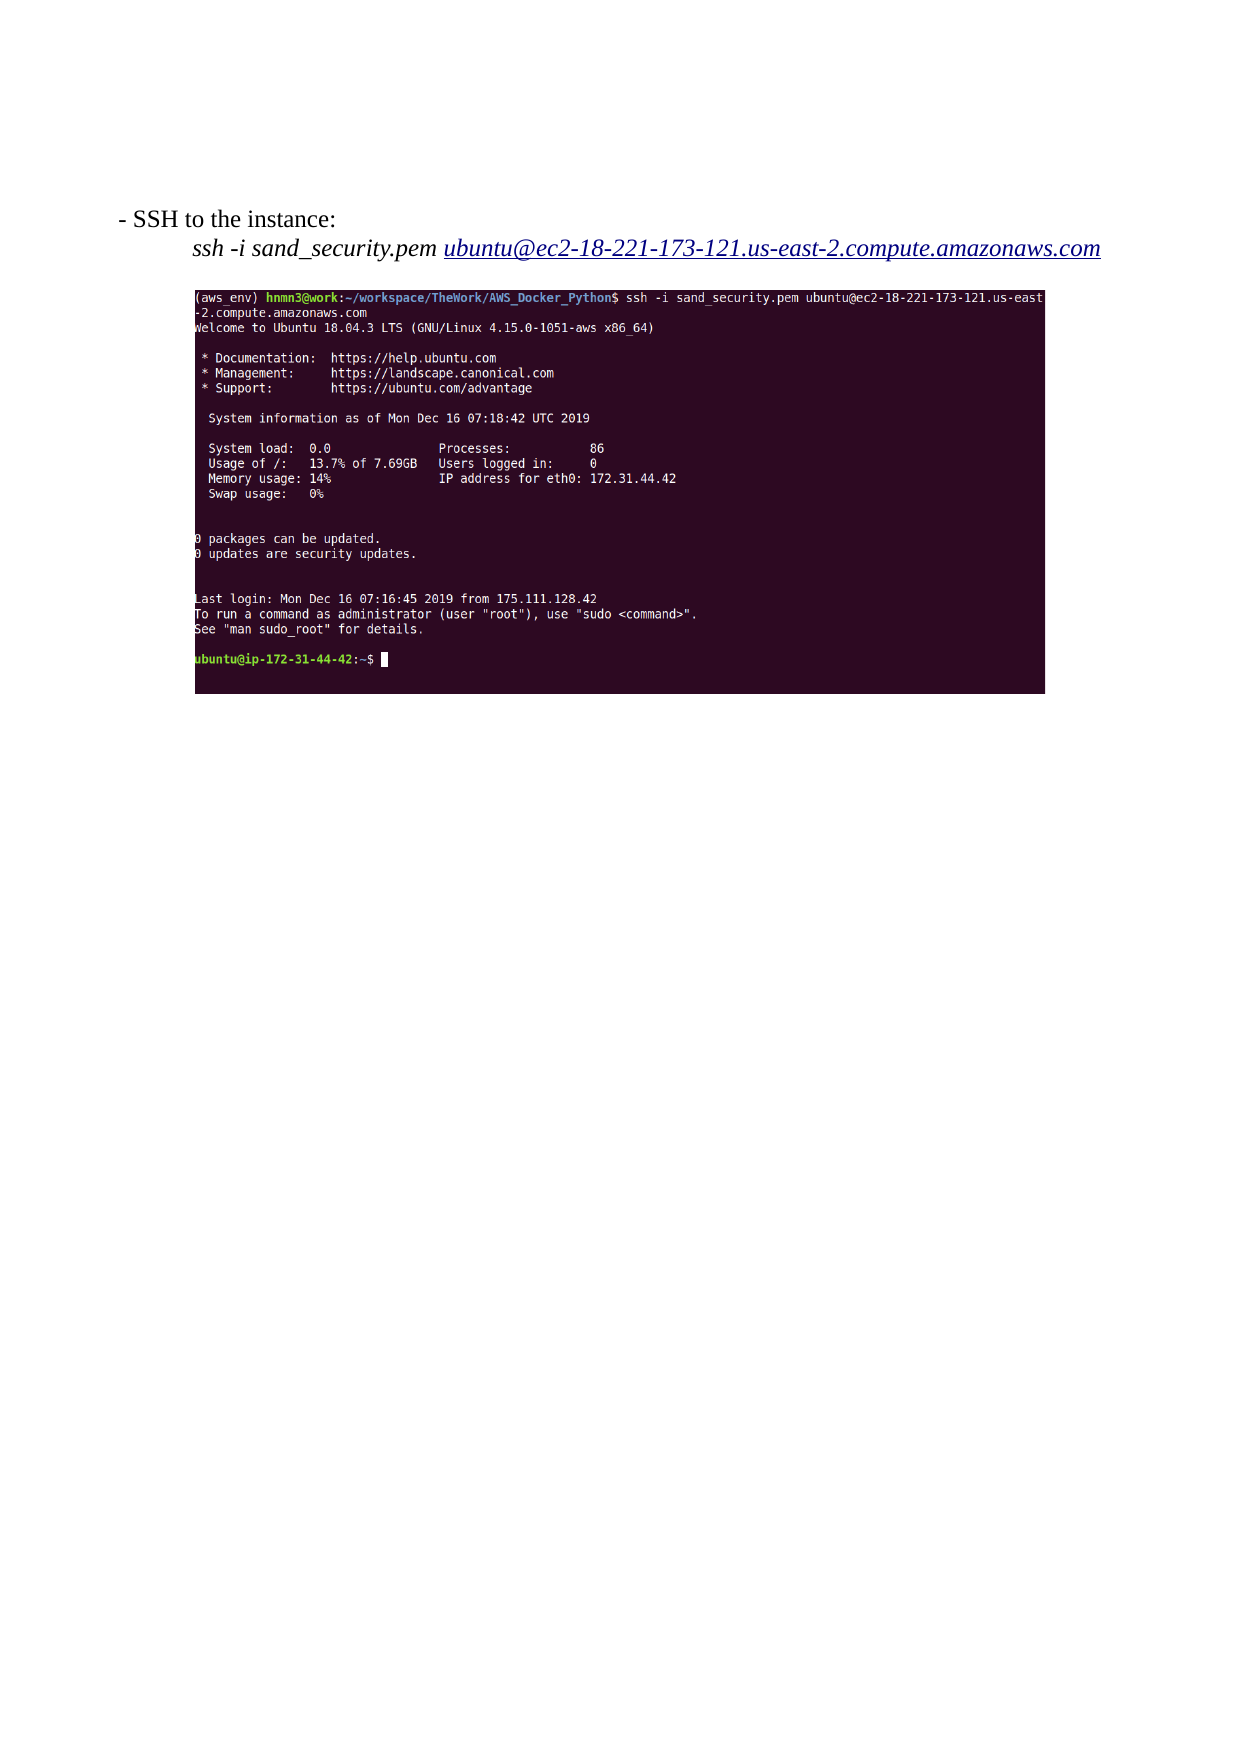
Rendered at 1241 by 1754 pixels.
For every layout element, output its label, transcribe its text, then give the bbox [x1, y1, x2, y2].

text - SSH to the instance: [118, 204, 1122, 233]
text ssh -i sand_security.pem ubuntu@ec2-18-221-173-121.us-east-2.compute.amazonaws.com [118, 233, 1122, 262]
picture [195, 290, 1045, 694]
